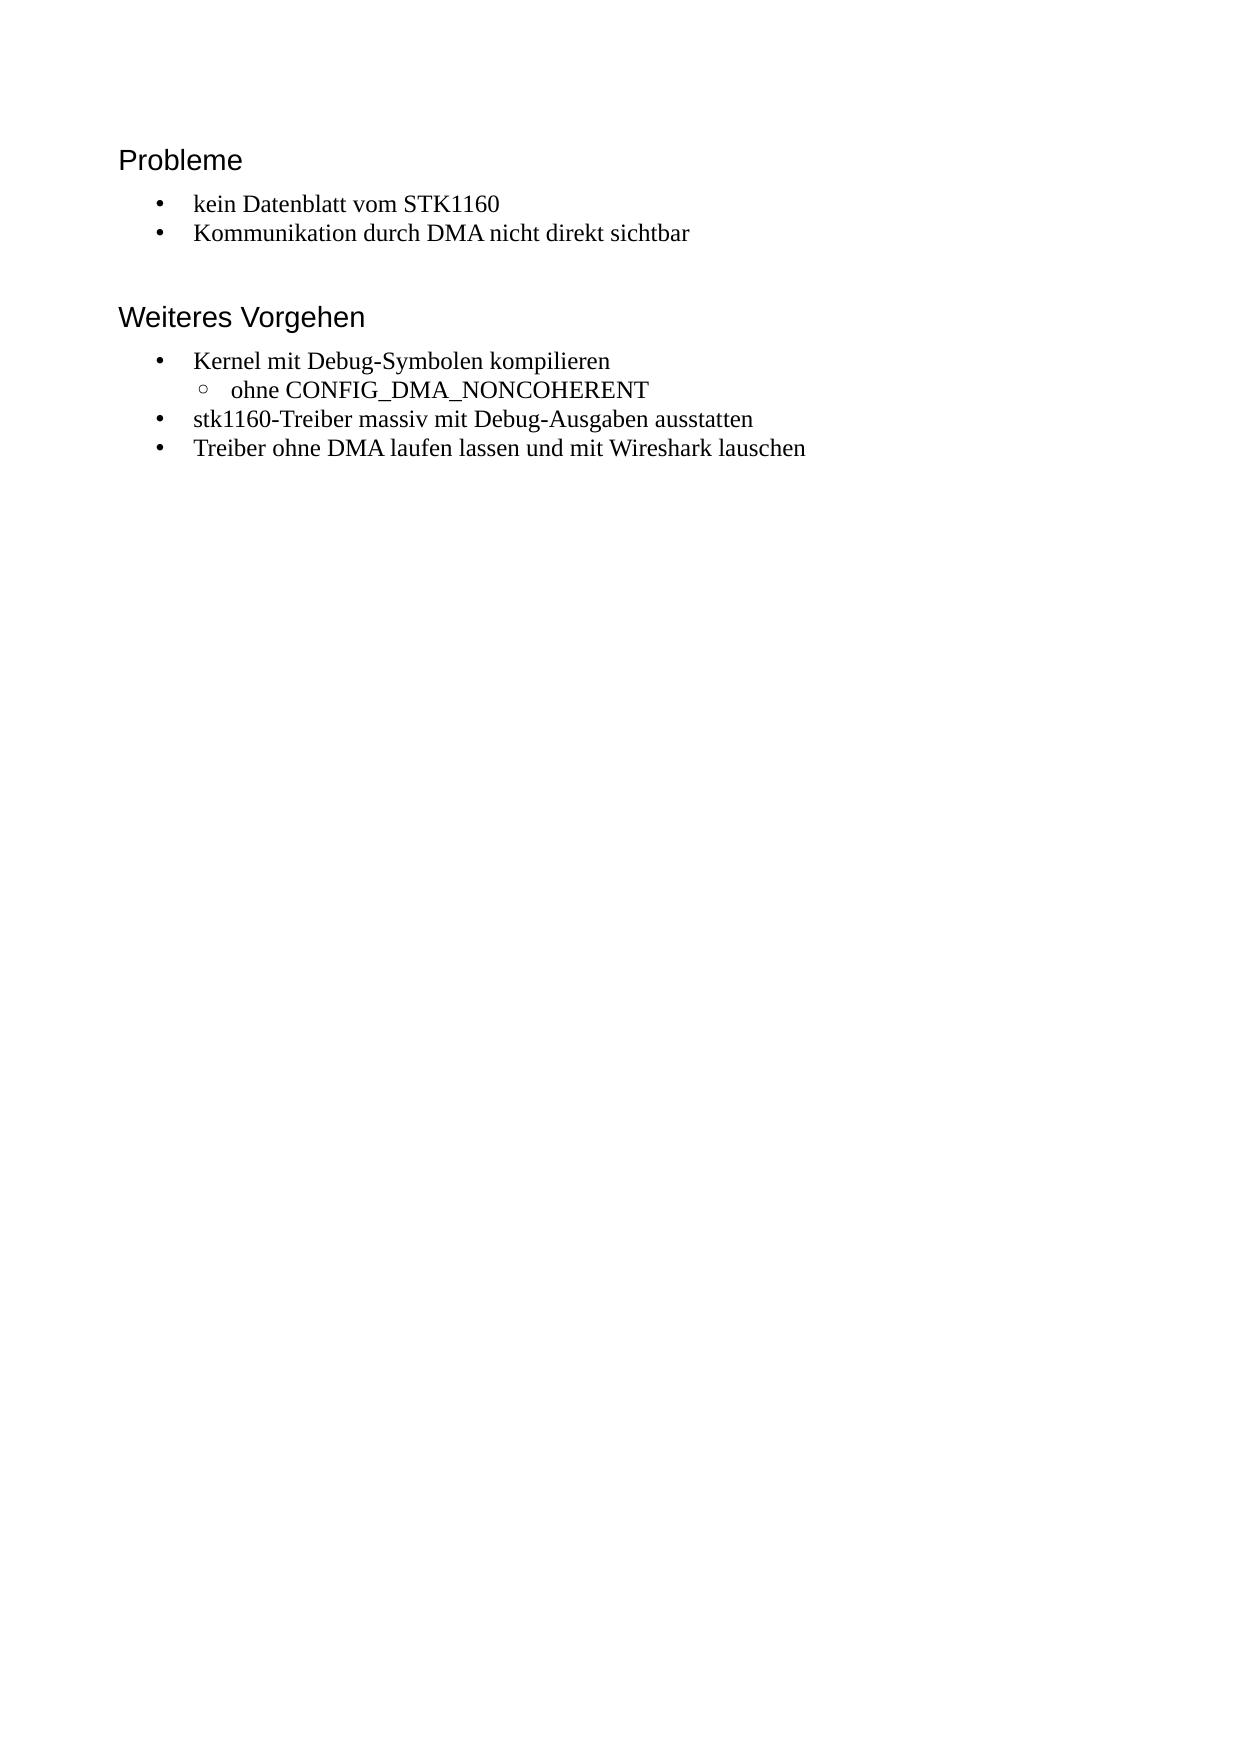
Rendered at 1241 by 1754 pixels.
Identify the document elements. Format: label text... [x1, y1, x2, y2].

list Kommunikation durch DMA nicht direkt sichtbar [156, 218, 1122, 247]
list Treiber ohne DMA laufen lassen und mit Wireshark lauschen [156, 433, 1122, 461]
list stk1160-Treiber massiv mit Debug-Ausgaben ausstatten [156, 404, 1122, 433]
list Kernel mit Debug-Symbolen kompilieren [156, 346, 1122, 375]
list ohne CONFIG_DMA_NONCOHERENT [193, 375, 1122, 404]
subtitle Weiteres Vorgehen [118, 300, 1122, 334]
list kein Datenblatt vom STK1160 [156, 189, 1122, 218]
subtitle Probleme [118, 143, 1122, 177]
